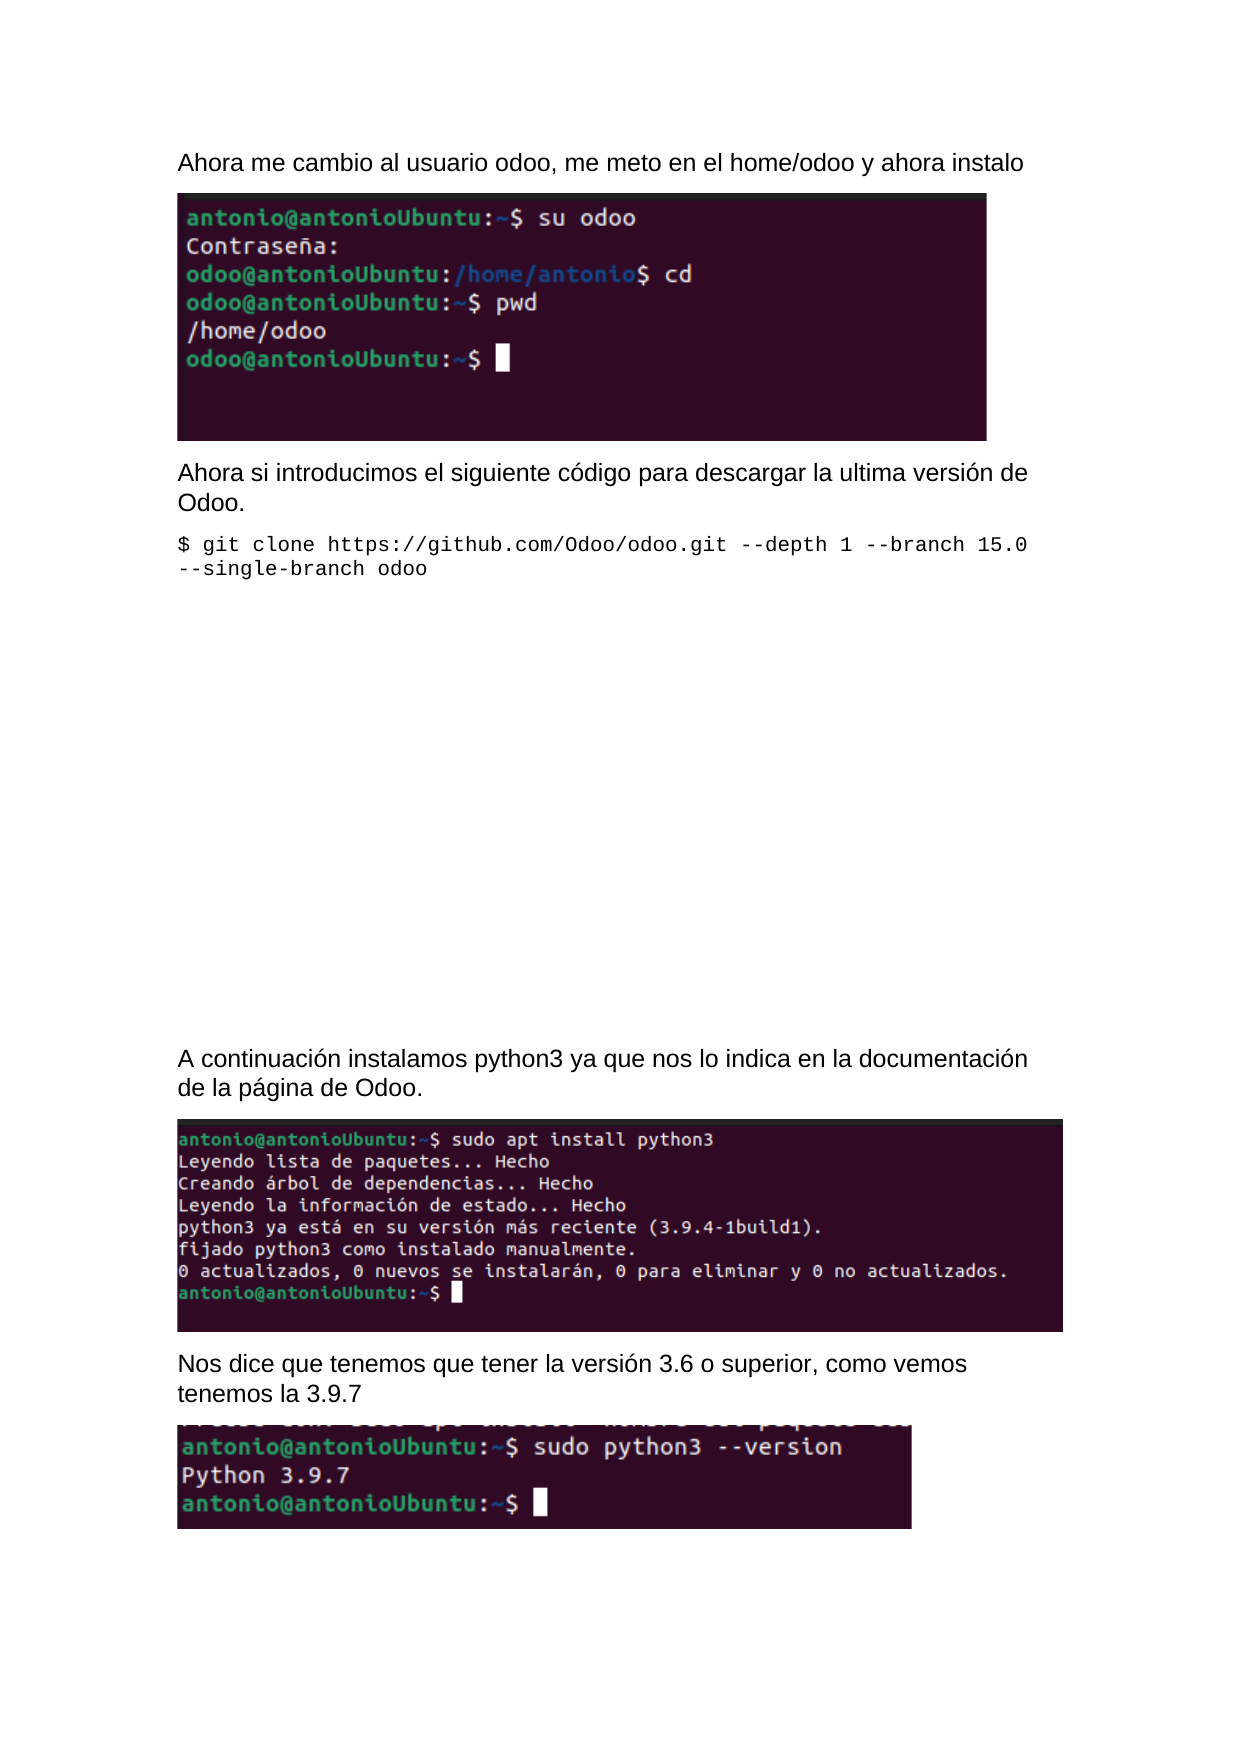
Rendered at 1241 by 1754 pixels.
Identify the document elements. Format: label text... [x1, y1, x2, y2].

text Ahora me cambio al usuario odoo, me meto en el home/odoo y ahora instalo [177, 148, 1063, 176]
text A continuación instalamos python3 ya que nos lo indica en la documentación de la página de Odoo. [177, 1044, 1063, 1102]
text $ git clone https://github.com/Odoo/odoo.git --depth 1 --branch 15.0 --single-branch odoo [177, 534, 1063, 581]
text Nos dice que tenemos que tener la versión 3.6 o superior, como vemos tenemos la 3.9.7 [177, 1349, 1063, 1408]
text Ahora si introducimos el siguiente código para descargar la ultima versión de Odoo. [177, 458, 1063, 517]
